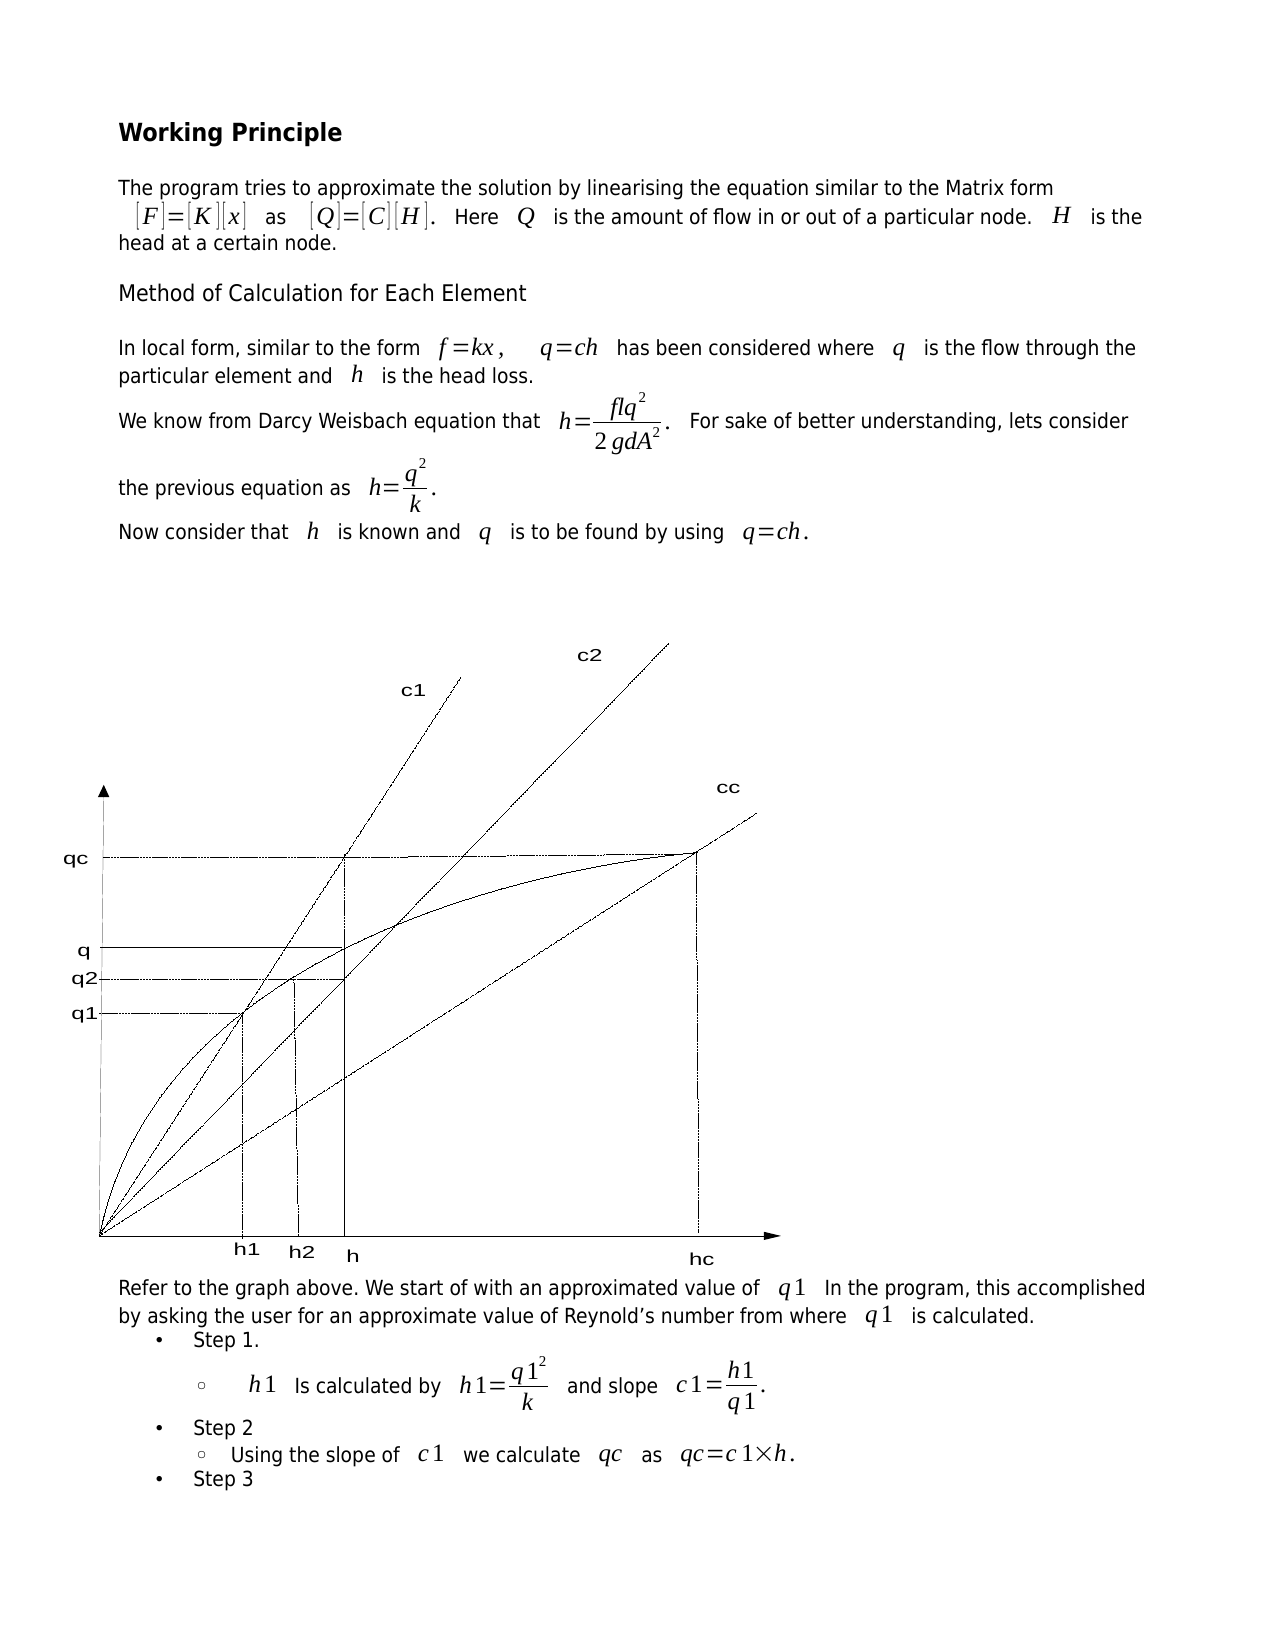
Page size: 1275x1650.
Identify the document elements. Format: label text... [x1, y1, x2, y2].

list Is calculated byand slope [193, 1353, 1157, 1416]
text Working Principle [118, 118, 1157, 147]
text Refer to the graph above. We start of with an approximated value ofIn the program, this accomplished by asking the user for an approximate value of Reynold’s number from whereis calculated. [118, 1273, 1157, 1328]
list Step 3 [156, 1467, 1157, 1492]
text Method of Calculation for Each Element [118, 280, 1157, 307]
text The program tries to approximate the solution by linearising the equation similar to the Matrix formas Hereis the amount of flow in or out of a particular node.is the head at a certain node. [118, 176, 1157, 256]
text We know from Darcy Weisbach equation thatFor sake of better understanding, lets consider the previous equation as [118, 389, 1157, 517]
text Now consider thatis known andis to be found by using [118, 517, 1157, 545]
list Step 1. [156, 1328, 1157, 1353]
list Step 2 [156, 1416, 1157, 1440]
list Using the slope ofwe calculateas [193, 1440, 1157, 1467]
text In local form, similar to the formhas been considered whereis the flow through the particular element andis the head loss. [118, 333, 1157, 389]
